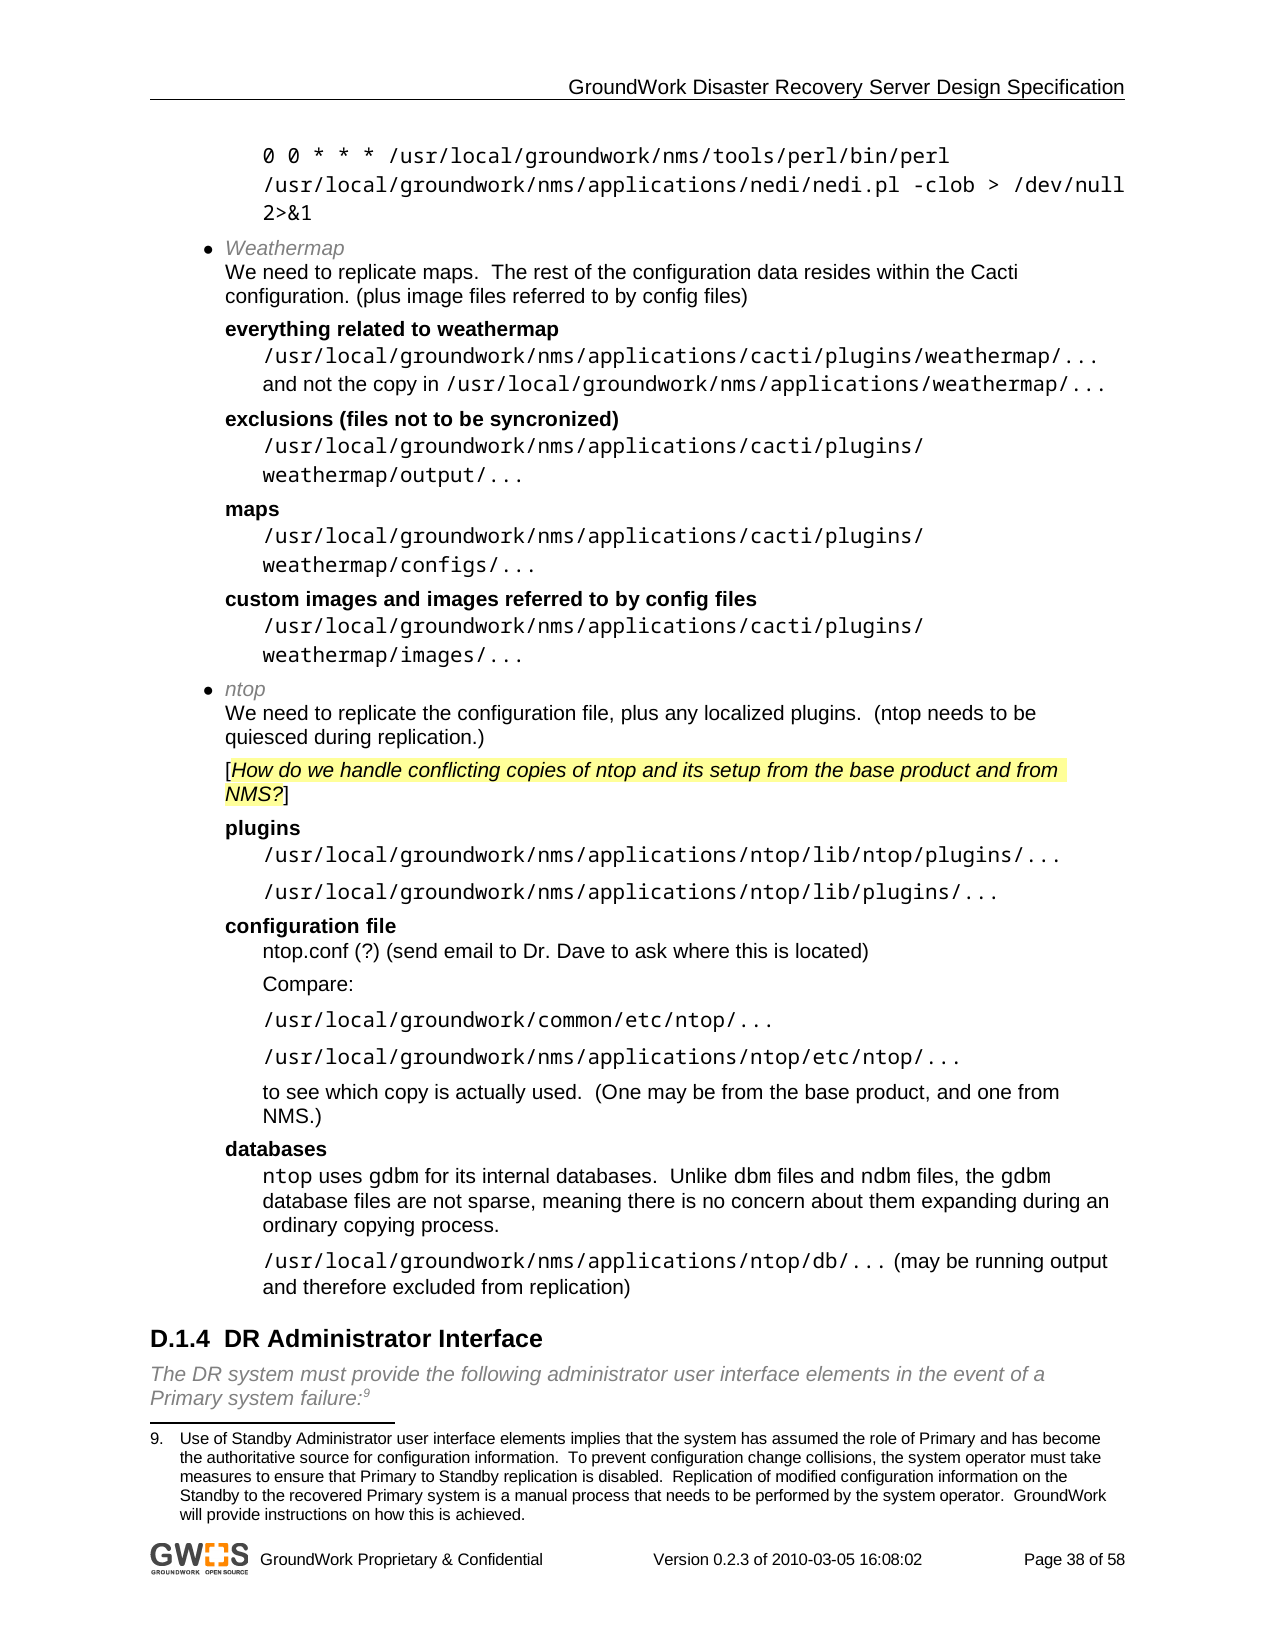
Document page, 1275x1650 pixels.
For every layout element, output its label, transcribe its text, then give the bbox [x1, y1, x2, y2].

text Compare: [262, 972, 1125, 996]
subtitle everything related to weathermap [225, 317, 1125, 341]
text We need to replicate maps. The rest of the configuration data resides within the Cacti configuration. (plus image files referred to by config files) [225, 260, 1125, 308]
text [How do we handle conflicting copies of ntop and its setup from the base product and from NMS?] [225, 758, 1125, 806]
subtitle DR Administrator Interface [150, 1324, 1125, 1353]
text 0 0 * * * /usr/local/groundwork/nms/tools/perl/bin/perl /usr/local/groundwork/nms/applications/nedi/nedi.pl -clob > /dev/null 2>&1 [262, 141, 1125, 227]
subtitle maps [225, 497, 1125, 521]
text We need to replicate the configuration file, plus any localized plugins. (ntop needs to be quiesced during replication.) [225, 701, 1125, 749]
picture [150, 1543, 248, 1575]
subtitle custom images and images referred to by config files [225, 587, 1125, 611]
text The DR system must provide the following administrator user interface elements in the event of a Primary system failure: [150, 1362, 1125, 1410]
list ntop [202, 677, 1125, 701]
text ntop uses gdbm for its internal databases. Unlike dbm files and ndbm files, the gdbm database files are not sparse, meaning there is no concern about them expanding during an ordinary copying process. [262, 1161, 1125, 1237]
text /usr/local/groundwork/nms/applications/ntop/lib/ntop/plugins/... [262, 839, 1125, 868]
text /usr/local/groundwork/common/etc/ntop/... [262, 1004, 1125, 1033]
subtitle configuration file [225, 914, 1125, 938]
subtitle exclusions (files not to be syncronized) [225, 407, 1125, 431]
text /usr/local/groundwork/nms/applications/ntop/db/... (may be running output and therefore excluded from replication) [262, 1246, 1125, 1299]
text ntop.conf (?) (send email to Dr. Dave to ask where this is located) [262, 938, 1125, 963]
text /usr/local/groundwork/nms/applications/ntop/etc/ntop/... [262, 1042, 1125, 1071]
text to see which copy is actually used. (One may be from the base product, and one from NMS.) [262, 1079, 1125, 1128]
text /usr/local/groundwork/nms/applications/cacti/plugins/ weathermap/output/... [262, 431, 1125, 488]
list Weathermap [202, 236, 1125, 260]
text /usr/local/groundwork/nms/applications/cacti/plugins/ weathermap/configs/... [262, 521, 1125, 578]
text /usr/local/groundwork/nms/applications/cacti/plugins/ weathermap/images/... [262, 611, 1125, 668]
text /usr/local/groundwork/nms/applications/ntop/lib/plugins/... [262, 877, 1125, 906]
text /usr/local/groundwork/nms/applications/cacti/plugins/weathermap/... and not the copy in /usr/local/groundwork/nms/applications/weathermap/... [262, 341, 1125, 398]
text Use of Standby Administrator user interface elements implies that the system has assumed the role of Primary and has become the authoritative source for configuration information. To prevent configuration change collisions, the system operator must take measures to ensure that Primary to Standby replication is disabled. Replication of modified configuration information on the Standby to the recovered Primary system is a manual process that needs to be performed by the system operator. GroundWork will provide instructions on how this is achieved. [150, 1429, 1125, 1524]
subtitle plugins [225, 815, 1125, 839]
subtitle databases [225, 1137, 1125, 1161]
